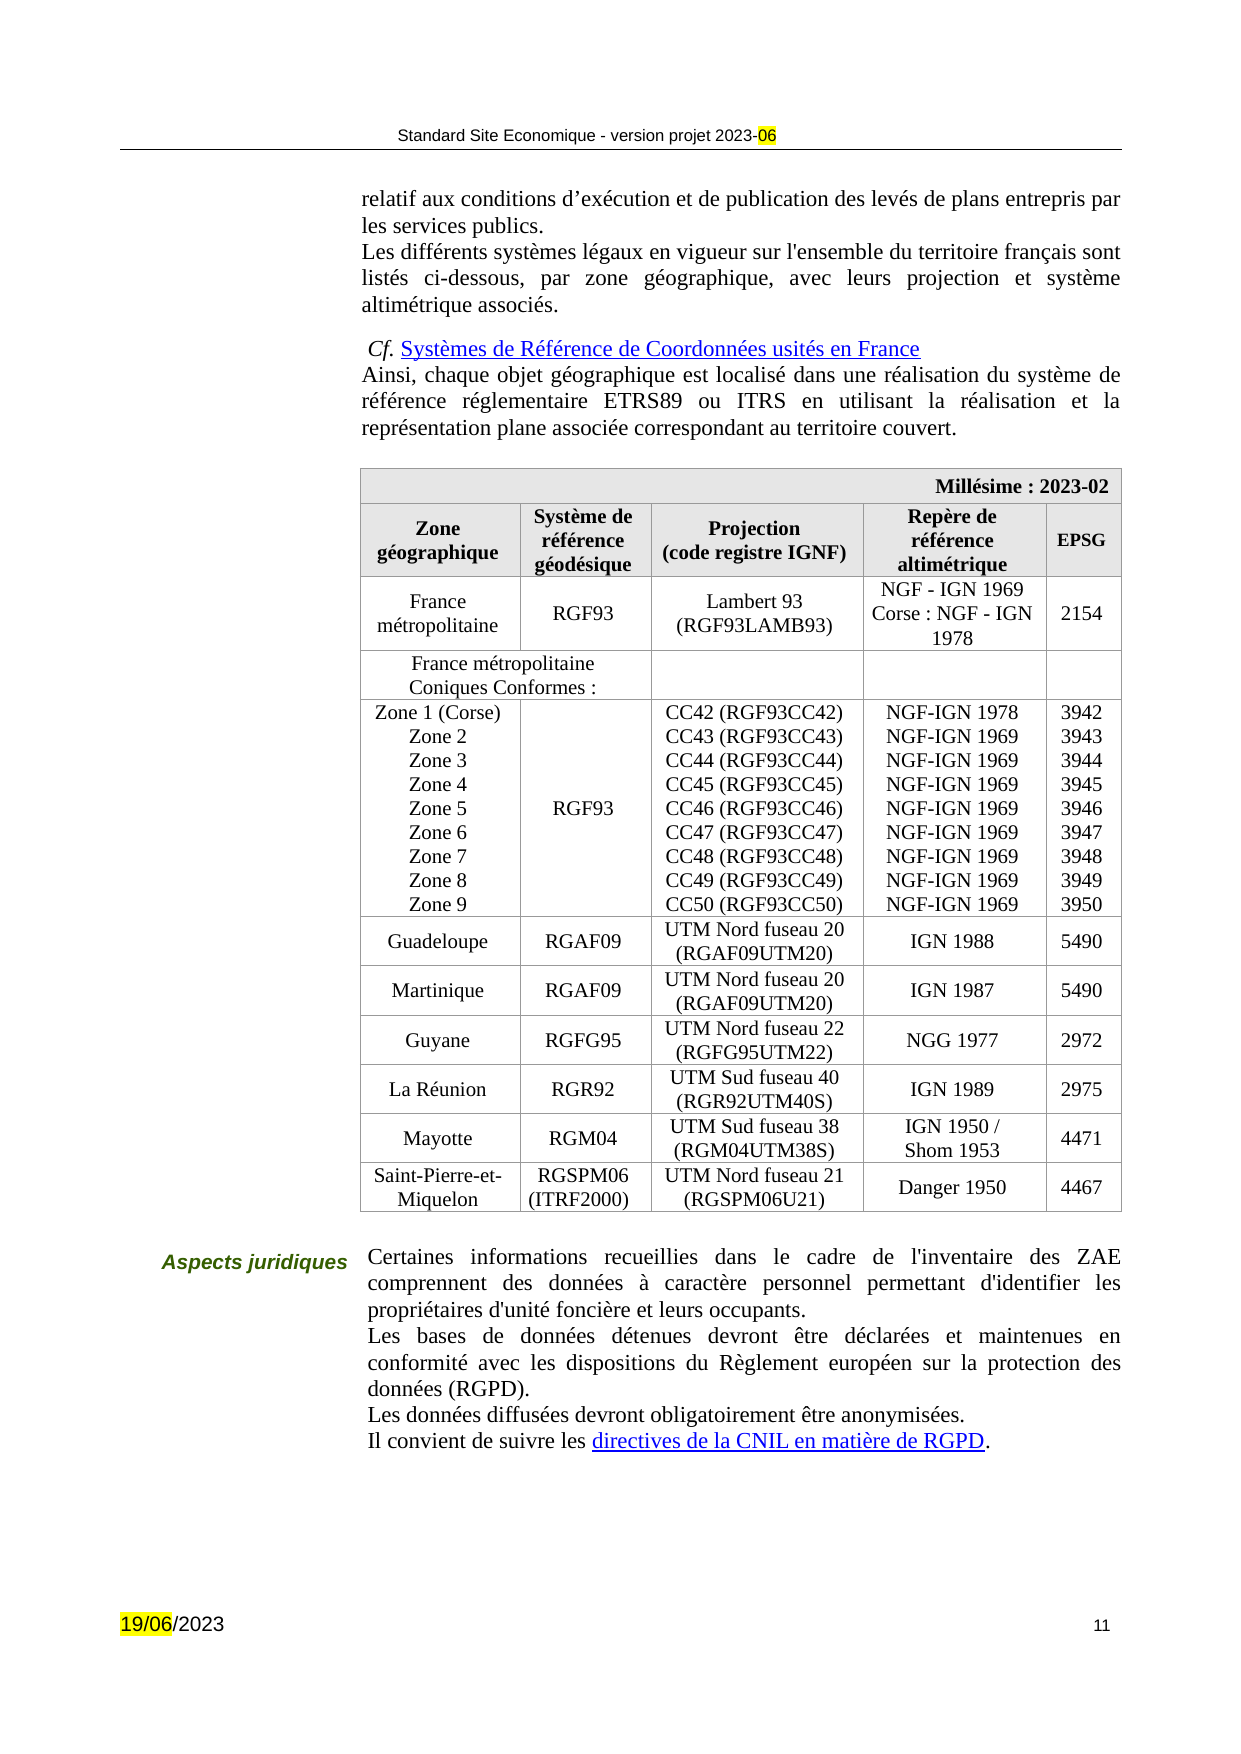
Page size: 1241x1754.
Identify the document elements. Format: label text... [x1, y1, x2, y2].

table_header Millésime : 2023-02 [361, 469, 1121, 503]
table_cell Zone 1 (Corse) Zone 2 Zone 3 Zone 4 Zone 5 Zone 6 Zone 7 Zone 8 Zone 9 [361, 700, 520, 916]
table_cell La Réunion [361, 1065, 520, 1113]
table_cell Saint-Pierre-et- Miquelon [361, 1163, 520, 1211]
table_cell RGF93 [521, 700, 651, 916]
table_cell UTM Sud fuseau 38 (RGM04UTM38S) [652, 1114, 863, 1162]
table_header Aspects juridiques [118, 1238, 355, 1460]
table_cell 3942 3943 3944 3945 3946 3947 3948 3949 3950 [1047, 700, 1121, 916]
table_header Certaines informations recueillies dans le cadre de l'inventaire des ZAE comprennent des données à caractère personnel permettant d'identifier les propriétaires d'unité foncière et leurs occupants. Les bases de données détenues devront être déclarées et maintenues en conformité avec les dispositions du Règlement européen sur la protection des données (RGPD). Les données diffusées devront obligatoirement être anonymisées. Il convient de suivre les directives de la CNIL en matière de RGPD. [355, 1238, 1122, 1460]
table_cell Danger 1950 [864, 1163, 1046, 1211]
table_cell 4471 [1047, 1114, 1121, 1162]
table_cell Cf. Systèmes de Référence de Coordonnées usités en France Ainsi, chaque objet géographique est localisé dans une réalisation du système de référence réglementaire ETRS89 ou ITRS en utilisant la réalisation et la représentation plane associée correspondant au territoire couvert. [355, 323, 1122, 446]
table_cell 2972 [1047, 1016, 1121, 1064]
table_cell Système de référence géodésique [521, 504, 651, 576]
table_cell Zone géographique [361, 504, 520, 576]
table_cell RGF93 [521, 577, 651, 649]
table_cell IGN 1989 [864, 1065, 1046, 1113]
table_cell IGN 1950 / Shom 1953 [864, 1114, 1046, 1162]
table_cell 2154 [1047, 577, 1121, 649]
table_cell Projection (code registre IGNF) [652, 504, 863, 576]
table_cell 4467 [1047, 1163, 1121, 1211]
table_cell RGAF09 [521, 966, 651, 1014]
table_cell RGAF09 [521, 917, 651, 965]
table_cell UTM Nord fuseau 22 (RGFG95UTM22) [652, 1016, 863, 1064]
table_cell RGM04 [521, 1114, 651, 1162]
table_cell UTM Nord fuseau 20 (RGAF09UTM20) [652, 966, 863, 1014]
table_cell RGR92 [521, 1065, 651, 1113]
table_cell CC42 (RGF93CC42) CC43 (RGF93CC43) CC44 (RGF93CC44) CC45 (RGF93CC45) CC46 (RGF93CC46) CC47 (RGF93CC47) CC48 (RGF93CC48) CC49 (RGF93CC49) CC50 (RGF93CC50) [652, 700, 863, 916]
table_cell NGG 1977 [864, 1016, 1046, 1064]
table_cell UTM Nord fuseau 20 (RGAF09UTM20) [652, 917, 863, 965]
table_cell RGFG95 [521, 1016, 651, 1064]
table_cell NGF - IGN 1969 Corse : NGF - IGN 1978 [864, 577, 1046, 649]
table_cell relatif aux conditions d’exécution et de publication des levés de plans entrepris par les services publics. Les différents systèmes légaux en vigueur sur l'ensemble du territoire français sont listés ci-dessous, par zone géographique, avec leurs projection et système altimétrique associés. [355, 180, 1122, 323]
table_cell Guyane [361, 1016, 520, 1064]
table_cell [118, 180, 355, 323]
table_cell France métropolitaine [361, 577, 520, 649]
table_cell [864, 651, 1046, 699]
table_cell [118, 323, 355, 446]
table_cell Guadeloupe [361, 917, 520, 965]
table_cell UTM Nord fuseau 21 (RGSPM06U21) [652, 1163, 863, 1211]
table_cell 5490 [1047, 966, 1121, 1014]
table_cell France métropolitaine Coniques Conformes : [361, 651, 651, 699]
table_cell [652, 651, 863, 699]
table_cell 5490 [1047, 917, 1121, 965]
table_cell IGN 1987 [864, 966, 1046, 1014]
table_cell RGSPM06 (ITRF2000) [521, 1163, 651, 1211]
table_cell 2975 [1047, 1065, 1121, 1113]
table_cell IGN 1988 [864, 917, 1046, 965]
table_cell [1047, 651, 1121, 699]
table_cell NGF-IGN 1978 NGF-IGN 1969 NGF-IGN 1969 NGF-IGN 1969 NGF-IGN 1969 NGF-IGN 1969 NGF-IGN 1969 NGF-IGN 1969 NGF-IGN 1969 [864, 700, 1046, 916]
table_cell Repère de référence altimétrique [864, 504, 1046, 576]
table_cell Martinique [361, 966, 520, 1014]
table_cell Lambert 93 (RGF93LAMB93) [652, 577, 863, 649]
table_cell EPSG [1047, 504, 1121, 576]
table_cell Mayotte [361, 1114, 520, 1162]
table_cell UTM Sud fuseau 40 (RGR92UTM40S) [652, 1065, 863, 1113]
